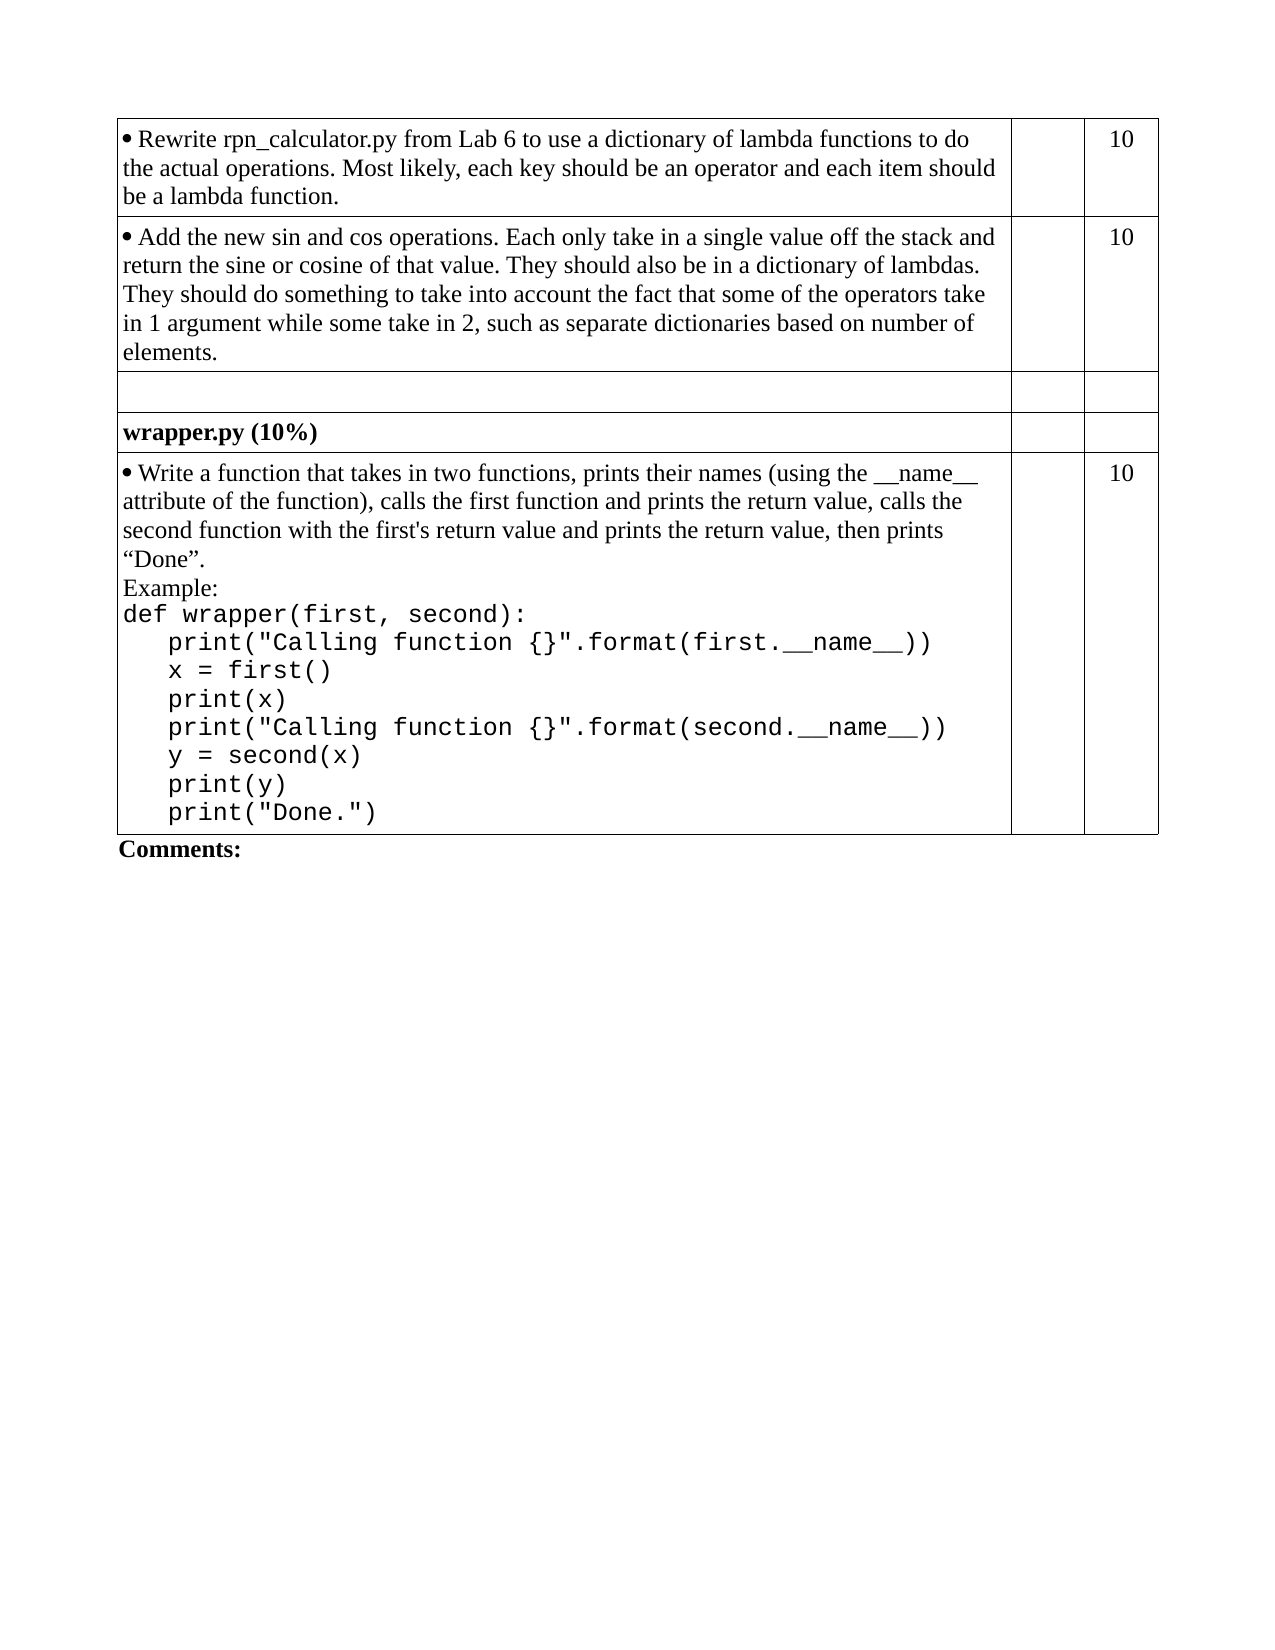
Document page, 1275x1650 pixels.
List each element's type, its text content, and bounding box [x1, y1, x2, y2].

table_cell [1012, 217, 1084, 371]
table_cell [118, 372, 1011, 412]
table_cell [1012, 119, 1084, 216]
table_cell 10 [1085, 453, 1158, 834]
table_cell [1012, 372, 1084, 412]
table_cell Rewrite rpn_calculator.py from Lab 6 to use a dictionary of lambda functions to do the actual operations. Most likely, each key should be an operator and each item should be a lambda function. [118, 119, 1011, 216]
table_cell [1085, 413, 1158, 452]
table_cell 10 [1085, 217, 1158, 371]
table_cell [1012, 413, 1084, 452]
table_cell [1012, 453, 1084, 834]
table_cell Add the new sin and cos operations. Each only take in a single value off the stack and return the sine or cosine of that value. They should also be in a dictionary of lambdas. They should do something to take into account the fact that some of the operators take in 1 argument while some take in 2, such as separate dictionaries based on number of elements. [118, 217, 1011, 371]
table_cell wrapper.py (10%) [118, 413, 1011, 452]
table_cell Write a function that takes in two functions, prints their names (using the __name__ attribute of the function), calls the first function and prints the return value, calls the second function with the first's return value and prints the return value, then prints “Done”. Example: def wrapper(first, second): print("Calling function {}".format(first.__name__)) x = first() print(x) print("Calling function {}".format(second.__name__)) y = second(x) print(y) print("Done.") [118, 453, 1011, 834]
table_cell [1085, 372, 1158, 412]
table_cell 10 [1085, 119, 1158, 216]
text Comments: [118, 835, 1157, 863]
